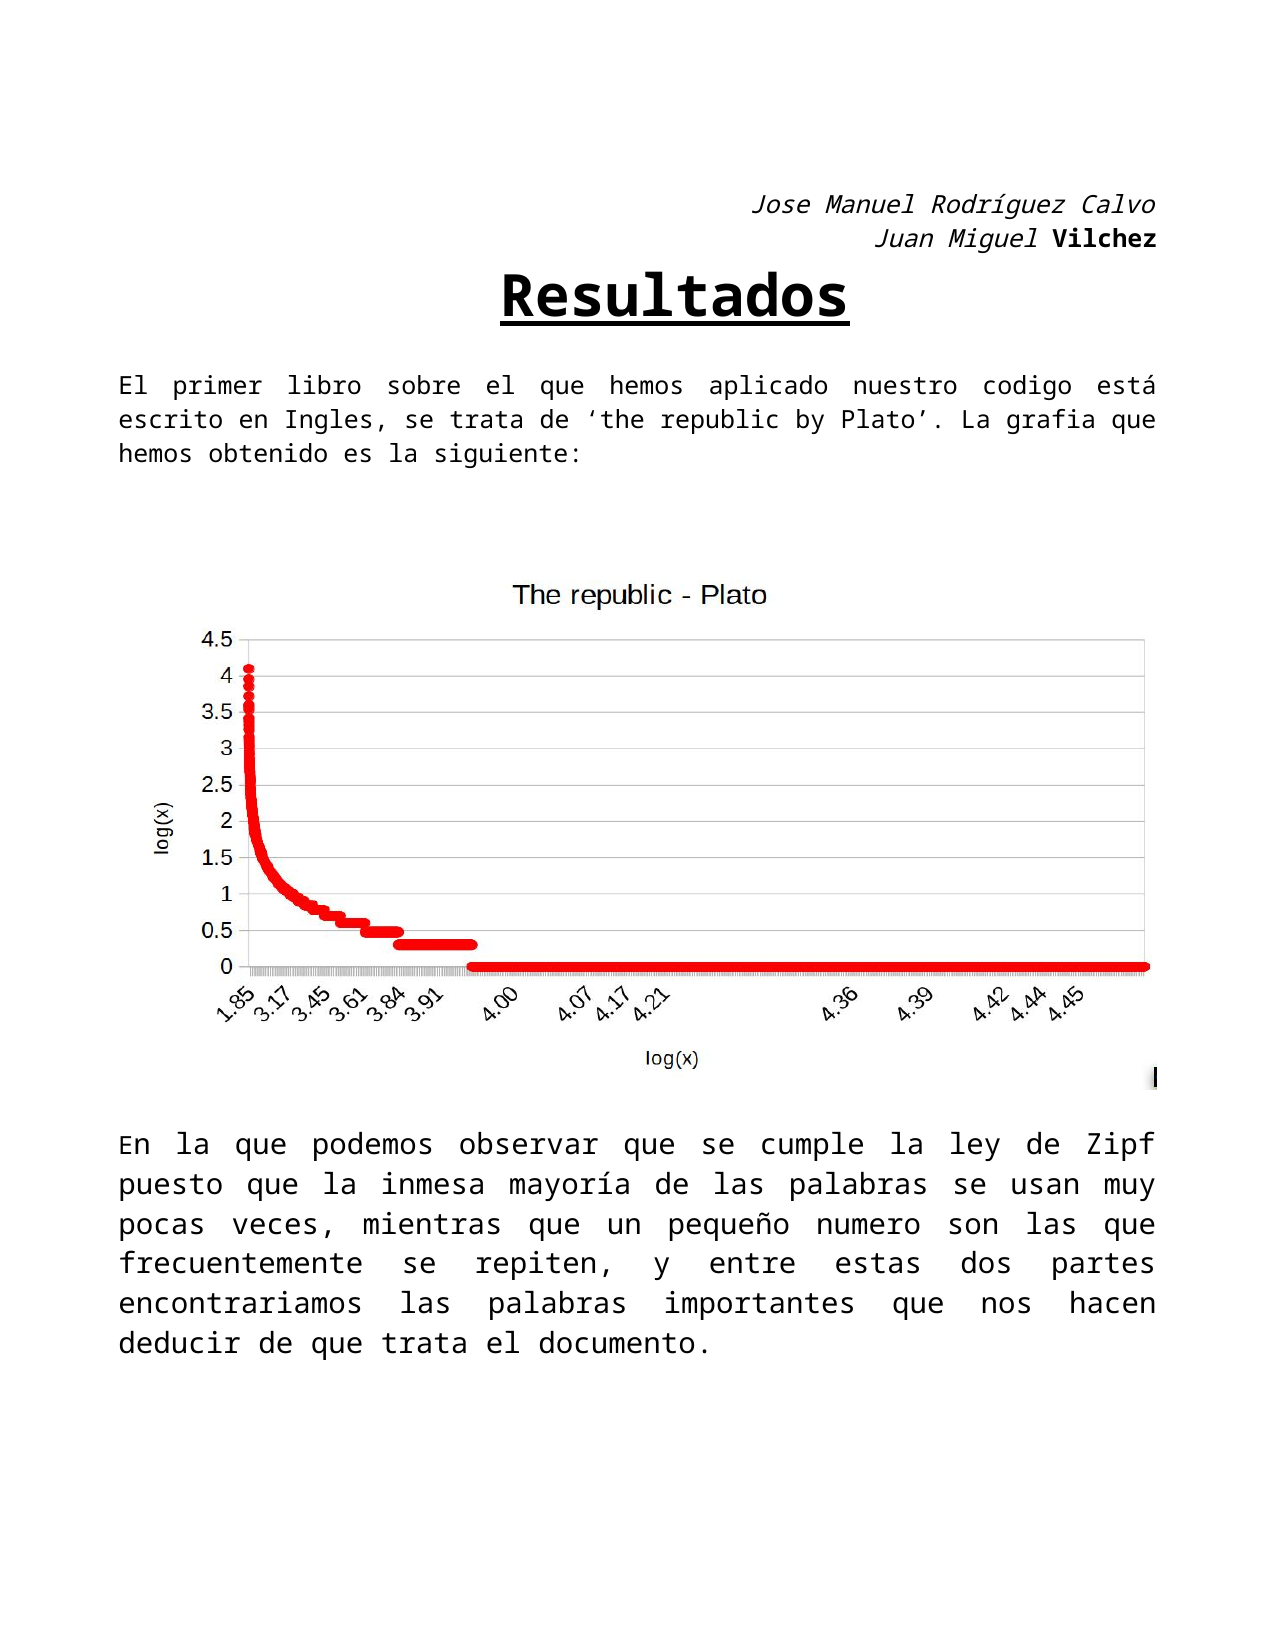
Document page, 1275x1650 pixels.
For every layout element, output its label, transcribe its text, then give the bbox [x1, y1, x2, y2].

text En la que podemos observar que se cumple la ley de Zipf puesto que la inmesa mayoría de las palabras se usan muy pocas veces, mientras que un pequeño numero son las que frecuentemente se repiten, y entre estas dos partes encontrariamos las palabras importantes que nos hacen deducir de que trata el documento. [118, 1124, 1157, 1362]
picture [118, 553, 1157, 1090]
text Jose Manuel Rodríguez Calvo [118, 186, 1157, 220]
text Resultados [118, 254, 1157, 334]
text Juan Miguel Vilchez [118, 220, 1157, 254]
text El primer libro sobre el que hemos aplicado nuestro codigo está escrito en Ingles, se trata de ‘the republic by Plato’. La grafia que hemos obtenido es la siguiente: [118, 368, 1157, 470]
